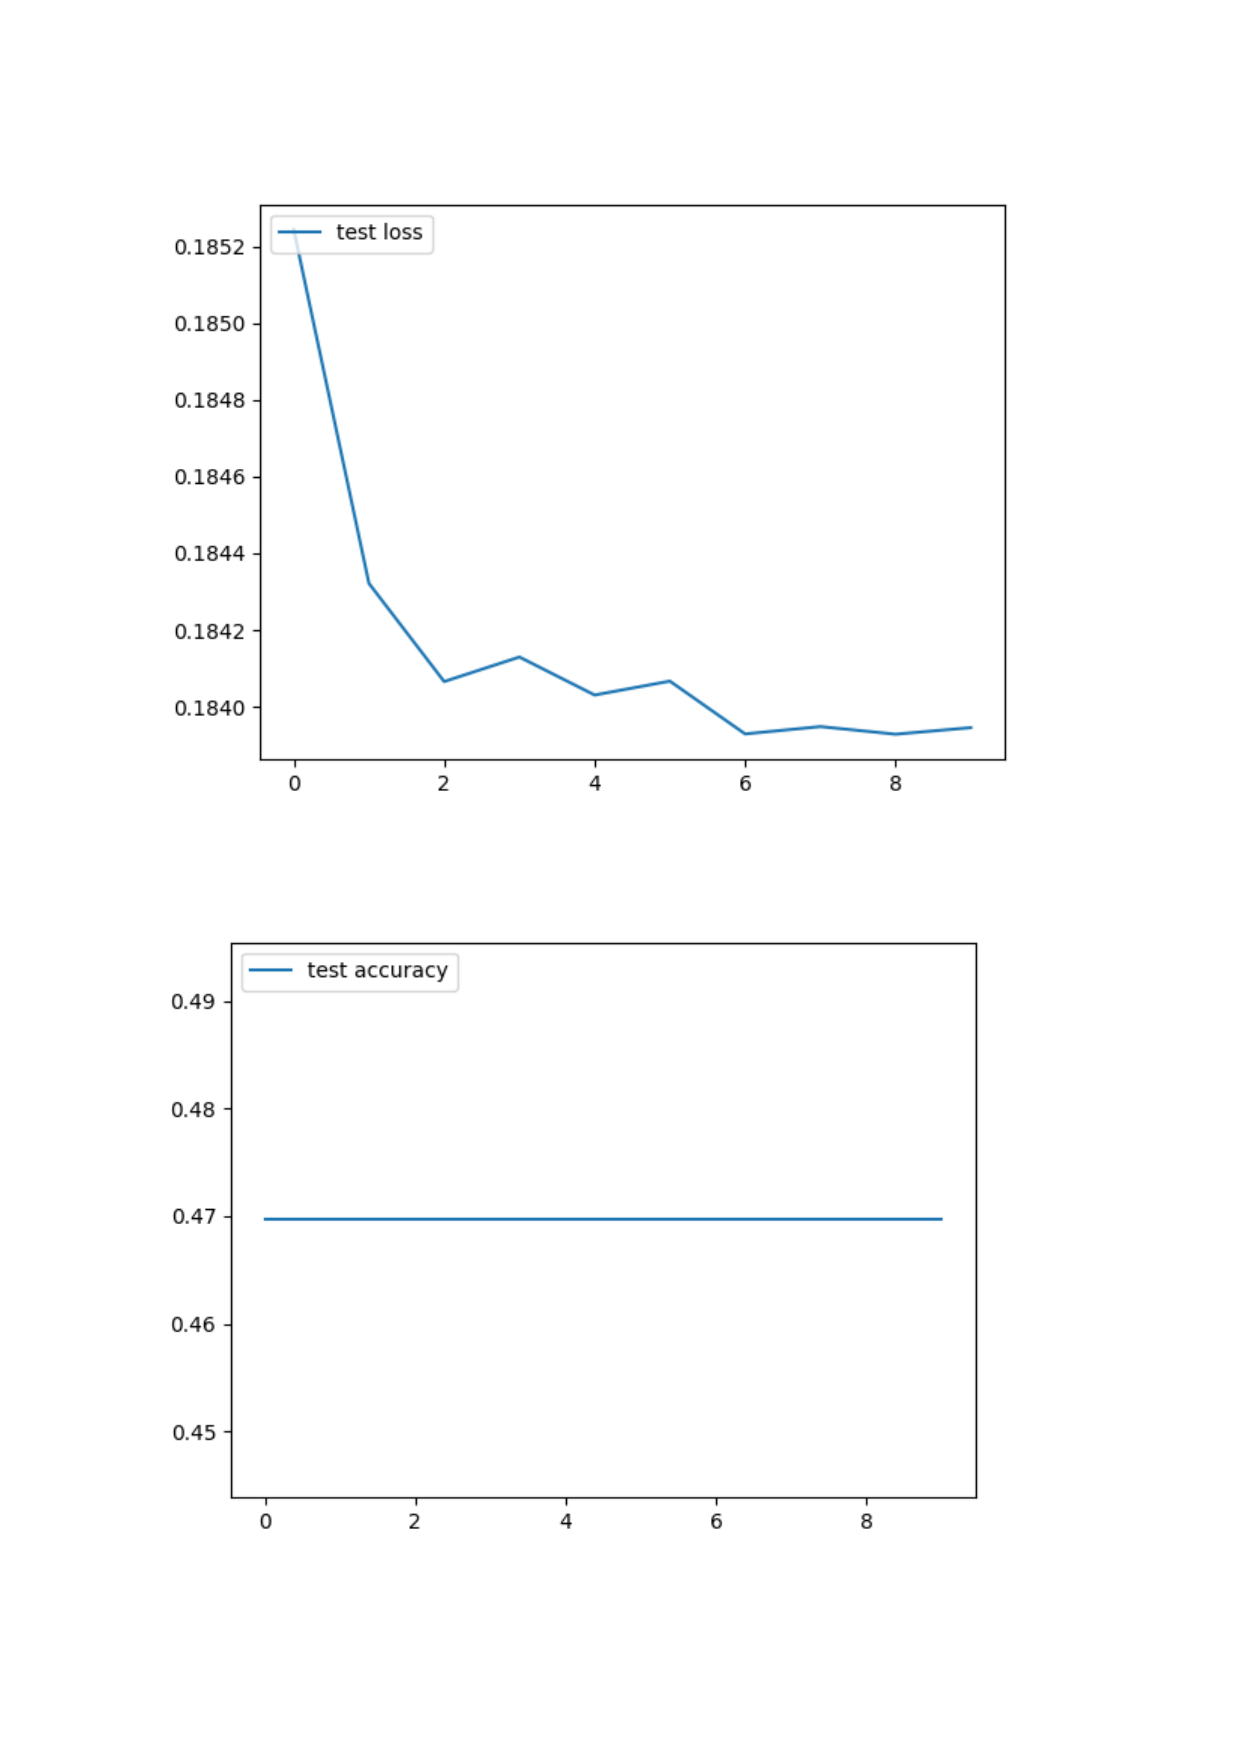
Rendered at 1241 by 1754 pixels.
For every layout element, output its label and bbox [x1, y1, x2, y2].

picture [140, 118, 1100, 839]
picture [112, 856, 1072, 1577]
